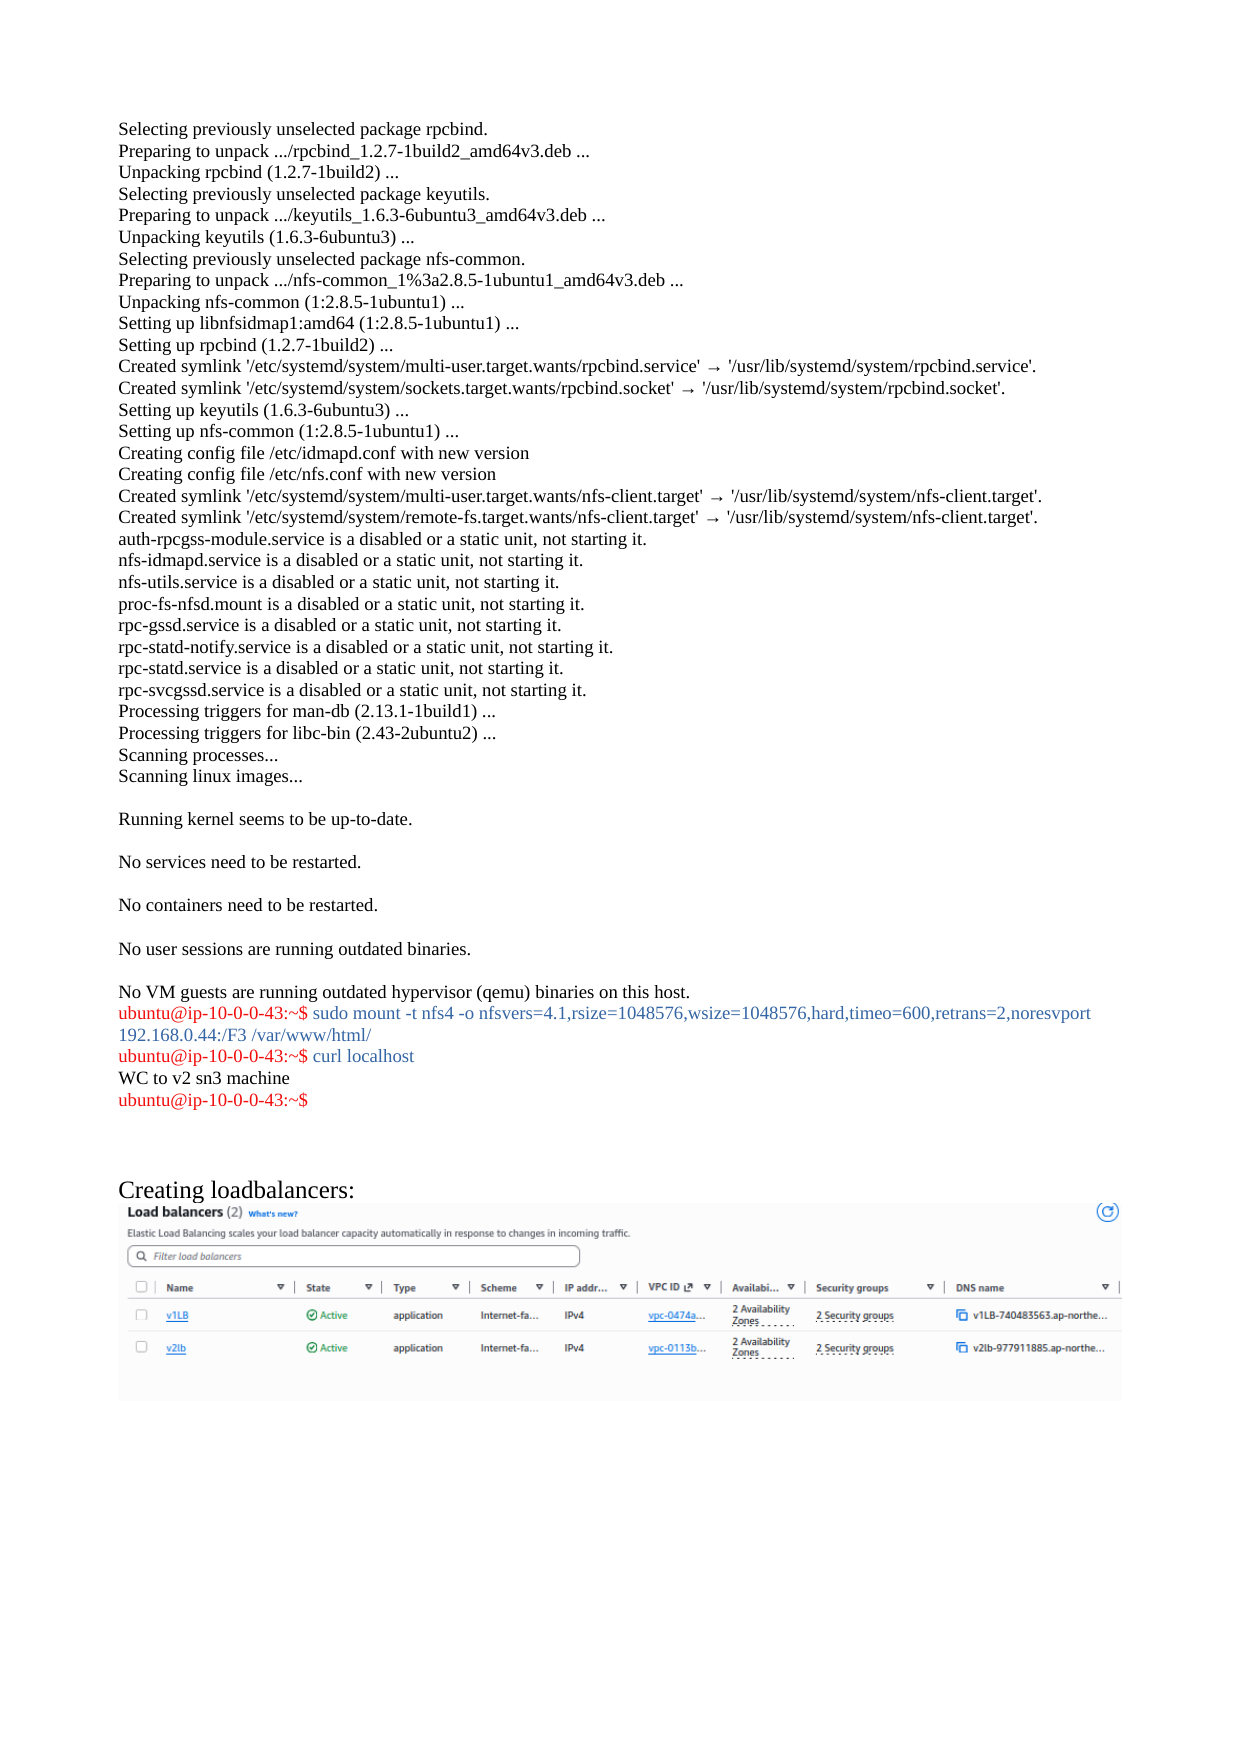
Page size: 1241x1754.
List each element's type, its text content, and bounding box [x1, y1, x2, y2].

text ubuntu@ip-10-0-0-43:~$ curl localhost [118, 1045, 1122, 1067]
text Created symlink '/etc/systemd/system/multi-user.target.wants/rpcbind.service' → '/usr/lib/systemd/system/rpcbind.service'. [118, 355, 1122, 377]
text No containers need to be restarted. [118, 894, 1122, 916]
text Created symlink '/etc/systemd/system/multi-user.target.wants/nfs-client.target' → '/usr/lib/systemd/system/nfs-client.target'. [118, 485, 1122, 506]
text No services need to be restarted. [118, 851, 1122, 873]
text Unpacking rpcbind (1.2.7-1build2) ... [118, 161, 1122, 183]
text No user sessions are running outdated binaries. [118, 937, 1122, 959]
text WC to v2 sn3 machine [118, 1067, 1122, 1088]
text nfs-idmapd.service is a disabled or a static unit, not starting it. [118, 549, 1122, 571]
text Creating config file /etc/idmapd.conf with new version [118, 442, 1122, 463]
text Created symlink '/etc/systemd/system/sockets.target.wants/rpcbind.socket' → '/usr/lib/systemd/system/rpcbind.socket'. [118, 377, 1122, 398]
text Setting up nfs-common (1:2.8.5-1ubuntu1) ... [118, 420, 1122, 442]
text Processing triggers for man-db (2.13.1-1build1) ... [118, 700, 1122, 722]
text ubuntu@ip-10-0-0-43:~$ [118, 1088, 1122, 1110]
text Preparing to unpack .../rpcbind_1.2.7-1build2_amd64v3.deb ... [118, 140, 1122, 161]
text Unpacking keyutils (1.6.3-6ubuntu3) ... [118, 226, 1122, 247]
text No VM guests are running outdated hypervisor (qemu) binaries on this host. [118, 981, 1122, 1002]
text proc-fs-nfsd.mount is a disabled or a static unit, not starting it. [118, 592, 1122, 614]
text rpc-statd-notify.service is a disabled or a static unit, not starting it. [118, 636, 1122, 657]
text Processing triggers for libc-bin (2.43-2ubuntu2) ... [118, 722, 1122, 743]
text ubuntu@ip-10-0-0-43:~$ sudo mount -t nfs4 -o nfsvers=4.1,rsize=1048576,wsize=1048576,hard,timeo=600,retrans=2,noresvport 192.168.0.44:/F3 /var/www/html/ [118, 1002, 1122, 1045]
text Preparing to unpack .../nfs-common_1%3a2.8.5-1ubuntu1_amd64v3.deb ... [118, 269, 1122, 291]
text Creating loadbalancers: [118, 1175, 1122, 1203]
text Selecting previously unselected package nfs-common. [118, 247, 1122, 269]
text Setting up libnfsidmap1:amd64 (1:2.8.5-1ubuntu1) ... [118, 312, 1122, 334]
picture [118, 1203, 1123, 1401]
text Selecting previously unselected package rpcbind. [118, 118, 1122, 140]
text Unpacking nfs-common (1:2.8.5-1ubuntu1) ... [118, 291, 1122, 312]
text Selecting previously unselected package keyutils. [118, 183, 1122, 204]
text rpc-svcgssd.service is a disabled or a static unit, not starting it. [118, 679, 1122, 700]
text rpc-statd.service is a disabled or a static unit, not starting it. [118, 657, 1122, 679]
text nfs-utils.service is a disabled or a static unit, not starting it. [118, 571, 1122, 592]
text auth-rpcgss-module.service is a disabled or a static unit, not starting it. [118, 528, 1122, 549]
text Setting up rpcbind (1.2.7-1build2) ... [118, 334, 1122, 355]
text Creating config file /etc/nfs.conf with new version [118, 463, 1122, 485]
text Created symlink '/etc/systemd/system/remote-fs.target.wants/nfs-client.target' → '/usr/lib/systemd/system/nfs-client.target'. [118, 506, 1122, 528]
text Scanning linux images... [118, 765, 1122, 787]
text Setting up keyutils (1.6.3-6ubuntu3) ... [118, 398, 1122, 420]
text Running kernel seems to be up-to-date. [118, 808, 1122, 830]
text Preparing to unpack .../keyutils_1.6.3-6ubuntu3_amd64v3.deb ... [118, 204, 1122, 226]
text Scanning processes... [118, 743, 1122, 765]
text rpc-gssd.service is a disabled or a static unit, not starting it. [118, 614, 1122, 636]
